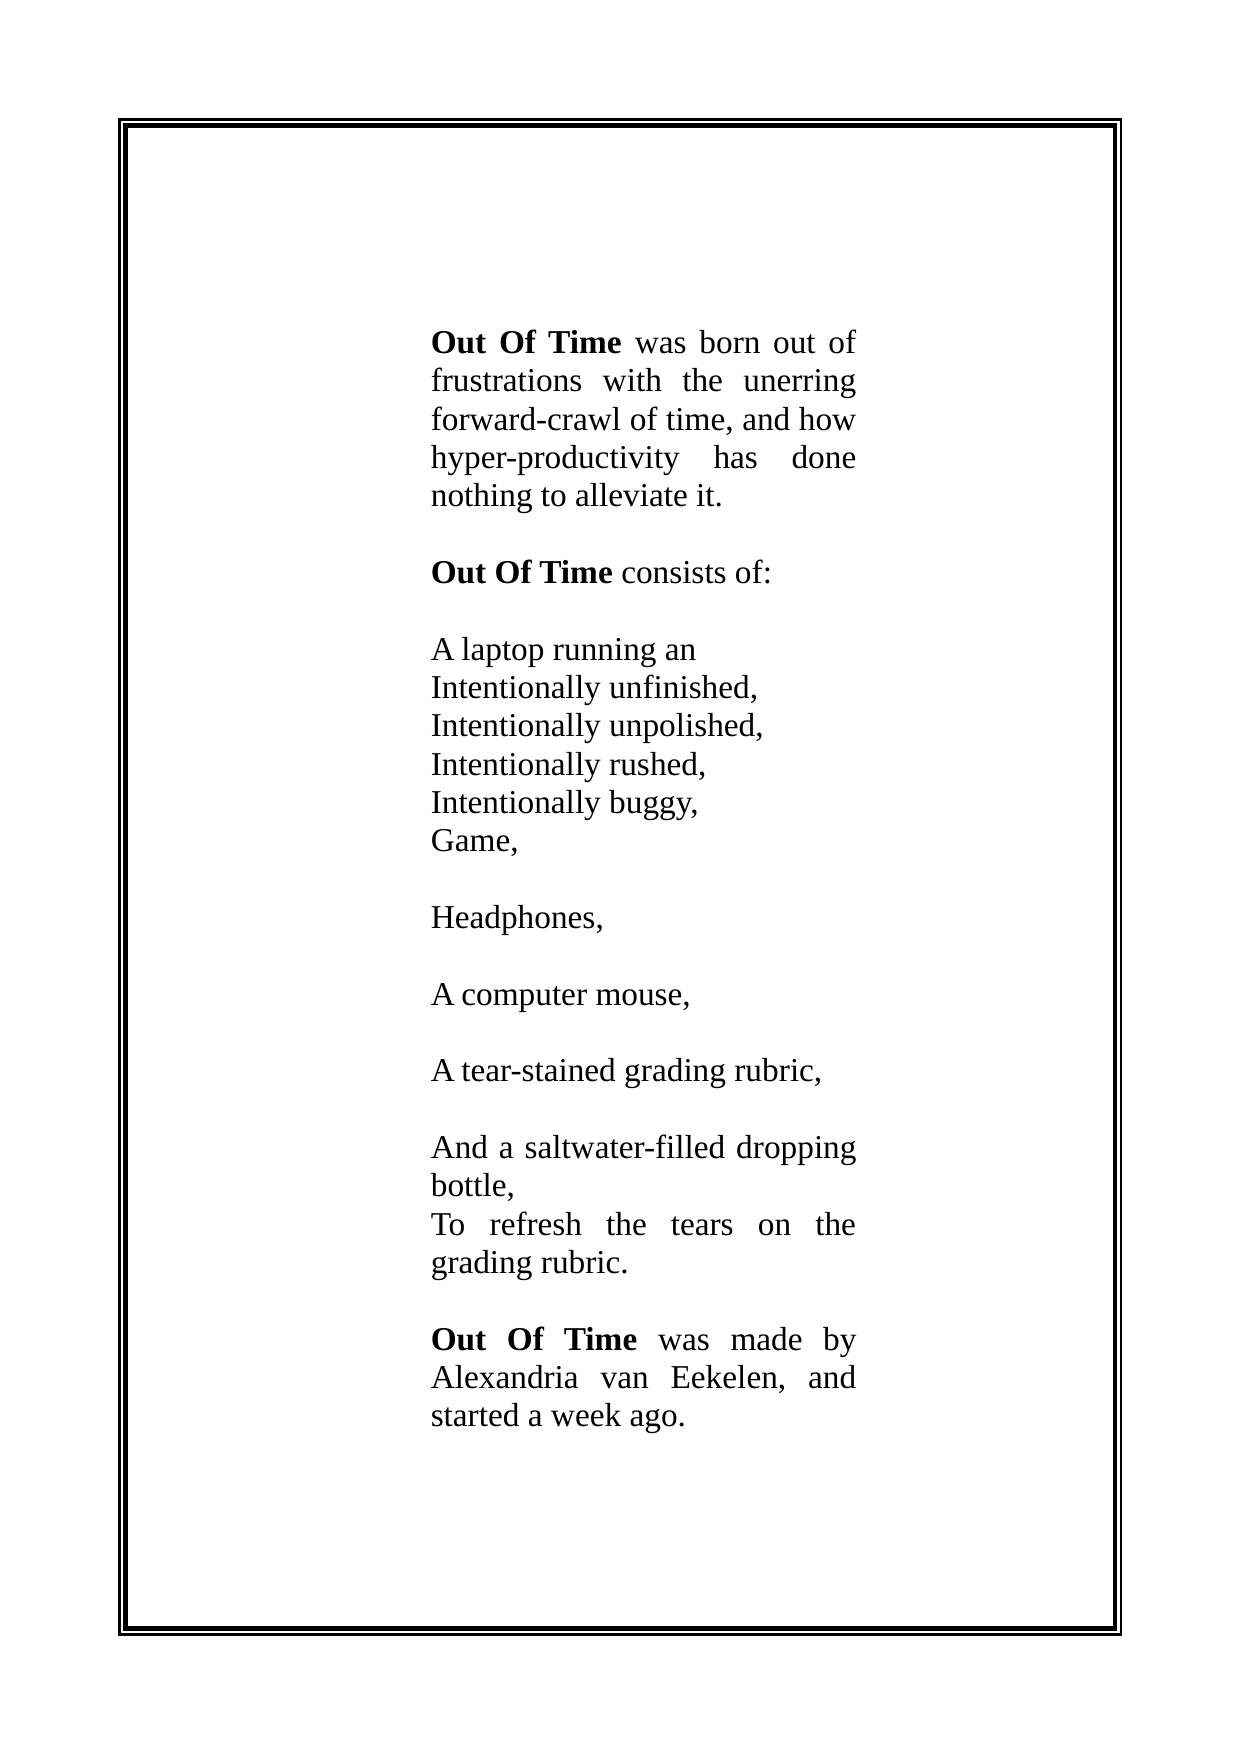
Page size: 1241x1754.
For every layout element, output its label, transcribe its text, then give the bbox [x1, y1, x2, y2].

text Intentionally buggy, [431, 782, 857, 821]
text A laptop running an [431, 629, 857, 667]
text To refresh the tears on the grading rubric. [431, 1204, 857, 1281]
text Intentionally unfinished, [431, 667, 857, 706]
text Out Of Time was born out of frustrations with the unerring forward-crawl of time, and how hyper-productivity has done nothing to alleviate it. [431, 322, 857, 514]
text Intentionally rushed, [431, 744, 857, 782]
text Game, [431, 821, 857, 859]
text Headphones, [431, 897, 857, 936]
text Out Of Time was made by Alexandria van Eekelen, and started a week ago. [431, 1319, 857, 1434]
text A tear-stained grading rubric, [431, 1051, 857, 1089]
text Intentionally unpolished, [431, 706, 857, 744]
text And a saltwater-filled dropping bottle, [431, 1127, 857, 1204]
text A computer mouse, [431, 974, 857, 1012]
text Out Of Time consists of: [431, 552, 857, 591]
